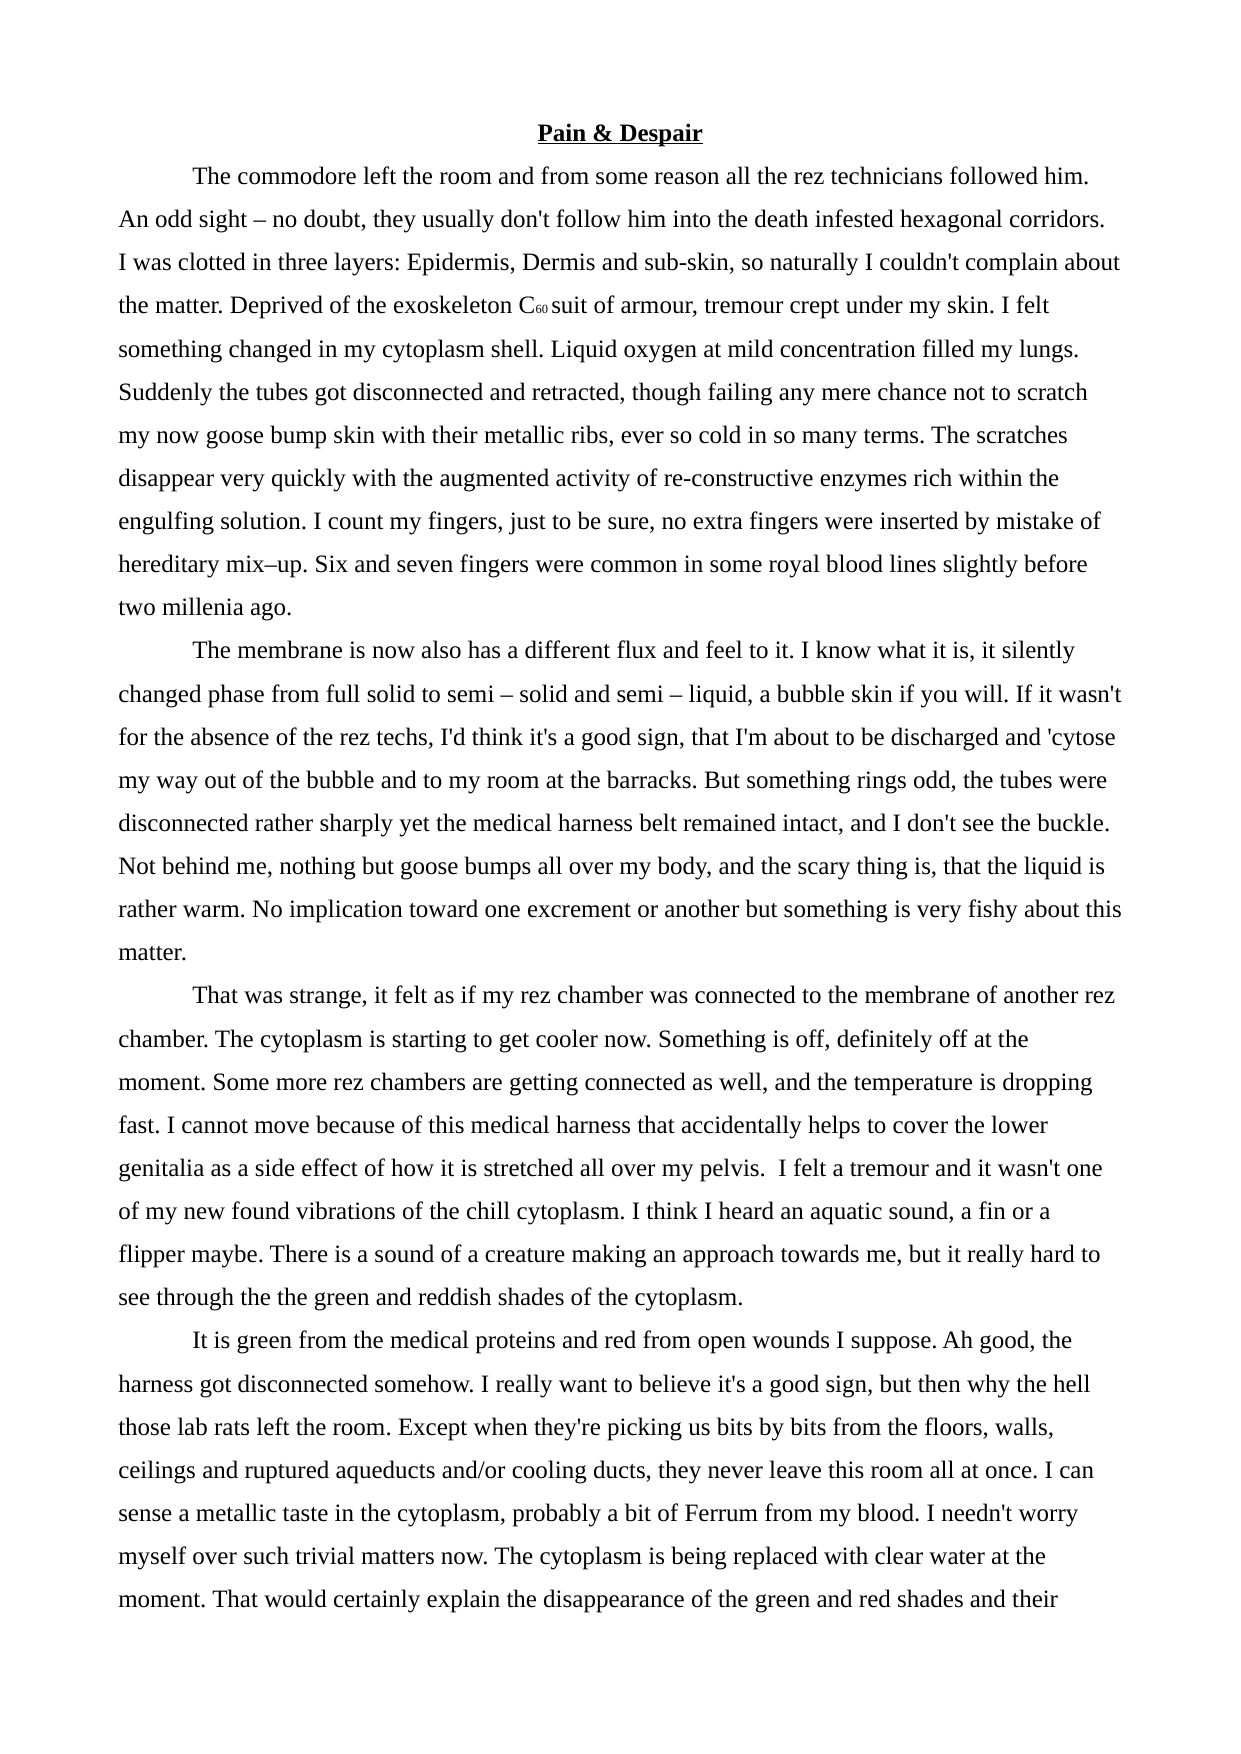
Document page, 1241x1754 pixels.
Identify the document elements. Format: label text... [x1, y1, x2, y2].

text The membrane is now also has a different flux and feel to it. I know what it is, it silently changed phase from full solid to semi – solid and semi – liquid, a bubble skin if you will. If it wasn't for the absence of the rez techs, I'd think it's a good sign, that I'm about to be discharged and 'cytose my way out of the bubble and to my room at the barracks. But something rings odd, the tubes were disconnected rather sharply yet the medical harness belt remained intact, and I don't see the buckle. Not behind me, nothing but goose bumps all over my body, and the scary thing is, that the liquid is rather warm. No implication toward one excrement or another but something is very fishy about this matter. [118, 636, 1122, 966]
text That was strange, it felt as if my rez chamber was connected to the membrane of another rez chamber. The cytoplasm is starting to get cooler now. Something is off, definitely off at the moment. Some more rez chambers are getting connected as well, and the temperature is dropping fast. I cannot move because of this medical harness that accidentally helps to cover the lower genitalia as a side effect of how it is stretched all over my pelvis. I felt a tremour and it wasn't one of my new found vibrations of the chill cytoplasm. I think I heard an aquatic sound, a fin or a flipper maybe. There is a sound of a creature making an approach towards me, but it really hard to see through the the green and reddish shades of the cytoplasm. [118, 981, 1122, 1311]
text The commodore left the room and from some reason all the rez technicians followed him. An odd sight – no doubt, they usually don't follow him into the death infested hexagonal corridors. [118, 161, 1122, 233]
text I was clotted in three layers: Epidermis, Dermis and sub-skin, so naturally I couldn't complain about the matter. Deprived of the exoskeleton C60 suit of armour, tremour crept under my skin. I felt something changed in my cytoplasm shell. Liquid oxygen at mild concentration filled my lungs. Suddenly the tubes got disconnected and retracted, though failing any mere chance not to scratch my now goose bump skin with their metallic ribs, ever so cold in so many terms. The scratches disappear very quickly with the augmented activity of re-constructive enzymes rich within the engulfing solution. I count my fingers, just to be sure, no extra fingers were inserted by mistake of hereditary mix–up. Six and seven fingers were common in some royal blood lines slightly before two millenia ago. [118, 247, 1122, 621]
text It is green from the medical proteins and red from open wounds I suppose. Ah good, the harness got disconnected somehow. I really want to believe it's a good sign, but then why the hell those lab rats left the room. Except when they're picking us bits by bits from the floors, walls, ceilings and ruptured aqueducts and/or cooling ducts, they never leave this room all at once. I can sense a metallic taste in the cytoplasm, probably a bit of Ferrum from my blood. I needn't worry myself over such trivial matters now. The cytoplasm is being replaced with clear water at the moment. That would certainly explain the disappearance of the green and red shades and their [118, 1326, 1122, 1613]
text Pain & Despair [118, 118, 1122, 147]
